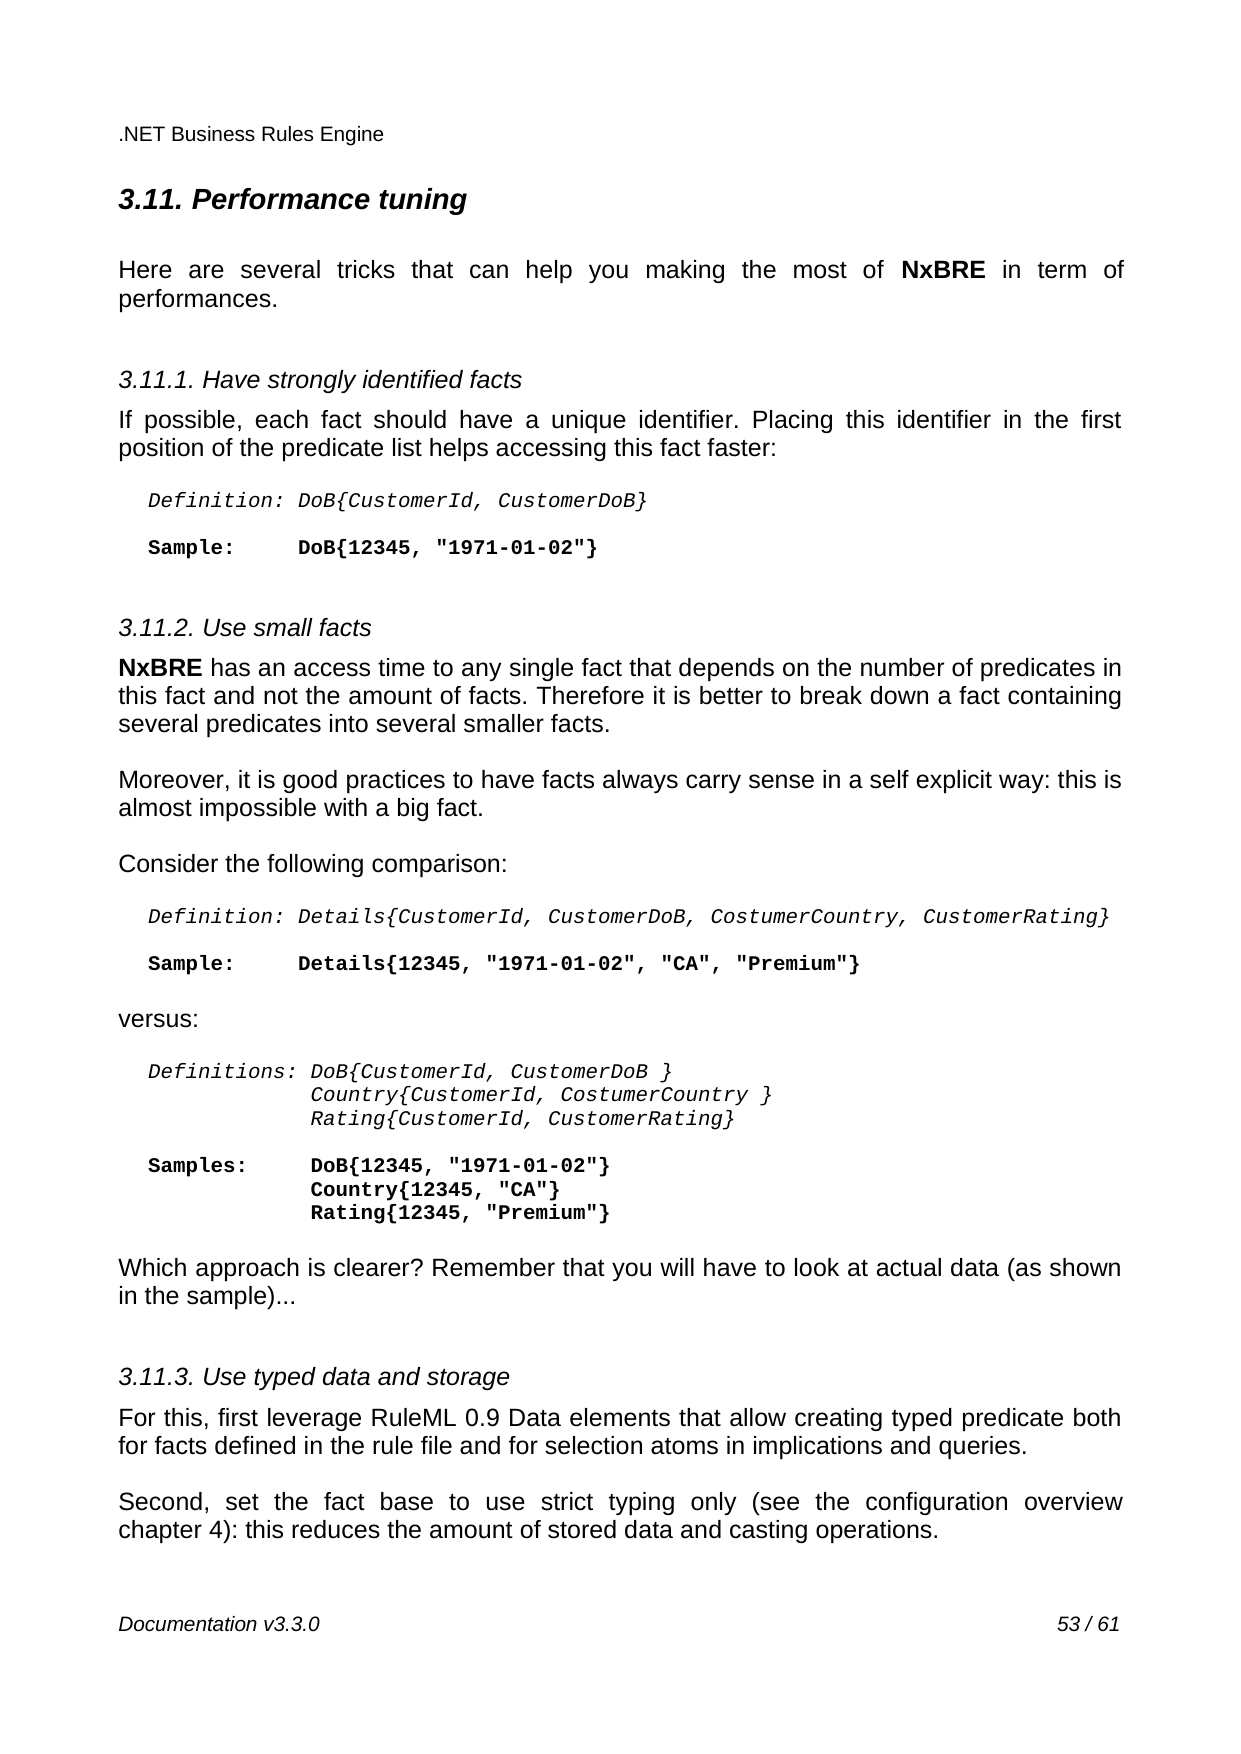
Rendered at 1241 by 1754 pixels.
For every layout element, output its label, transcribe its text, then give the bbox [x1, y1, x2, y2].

text Definition: Details{CustomerId, CustomerDoB, CostumerCountry, CustomerRating} [148, 906, 1124, 930]
text Here are several tricks that can help you making the most of NxBRE in term of performances. [118, 256, 1124, 312]
text Definition: DoB{CustomerId, CustomerDoB} [148, 490, 1124, 513]
subtitle Performance tuning [118, 183, 1124, 216]
text Rating{12345, "Premium"} [148, 1202, 1124, 1226]
text Country{12345, "CA"} [148, 1179, 1124, 1202]
text Definitions: DoB{CustomerId, CustomerDoB } [148, 1061, 1124, 1084]
text NxBRE has an access time to any single fact that depends on the number of predicates in this fact and not the amount of facts. Therefore it is better to break down a fact containing several predicates into several smaller facts. [118, 654, 1124, 738]
subtitle Use small facts [118, 613, 1124, 642]
text Second, set the fact base to use strict typing only (see the configuration overview chapter 4): this reduces the amount of stored data and casting operations. [118, 1487, 1124, 1543]
subtitle Have strongly identified facts [118, 365, 1124, 393]
text For this, first leverage RuleML 0.9 Data elements that allow creating typed predicate both for facts defined in the rule file and for selection atoms in implications and queries. [118, 1403, 1124, 1459]
text versus: [118, 1005, 1124, 1033]
text Sample: DoB{12345, "1971-01-02"} [148, 537, 1124, 561]
text Rating{CustomerId, CustomerRating} [148, 1108, 1124, 1132]
text Which approach is clearer? Remember that you will have to look at actual data (as shown in the sample)... [118, 1254, 1124, 1310]
text Consider the following comparison: [118, 850, 1124, 878]
text Sample: Details{12345, "1971-01-02", "CA", "Premium"} [148, 953, 1124, 977]
text Samples: DoB{12345, "1971-01-02"} [148, 1155, 1124, 1179]
text If possible, each fact should have a unique identifier. Placing this identifier in the first position of the predicate list helps accessing this fact faster: [118, 406, 1124, 462]
text Country{CustomerId, CostumerCountry } [148, 1084, 1124, 1108]
subtitle Use typed data and storage [118, 1363, 1124, 1391]
text Moreover, it is good practices to have facts always carry sense in a self explicit way: this is almost impossible with a big fact. [118, 766, 1124, 822]
